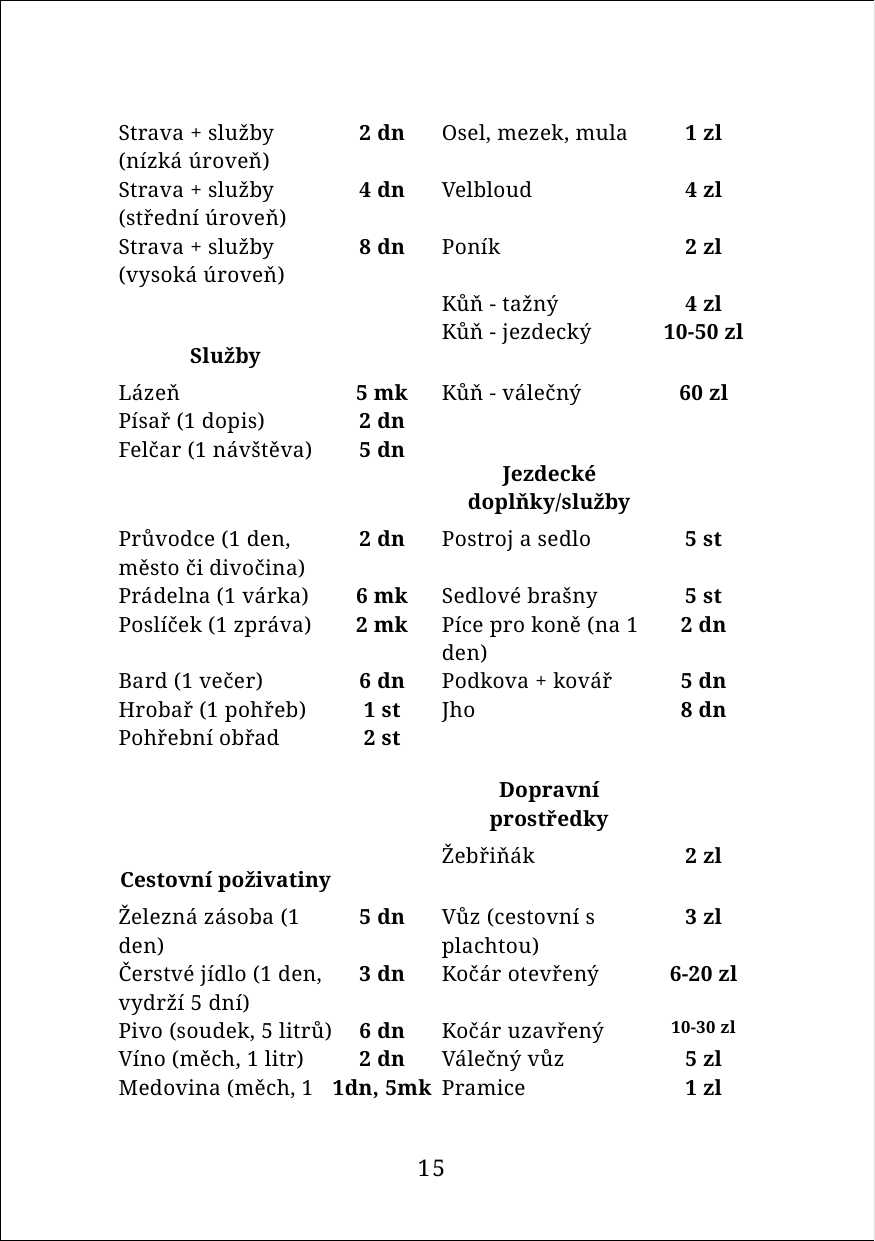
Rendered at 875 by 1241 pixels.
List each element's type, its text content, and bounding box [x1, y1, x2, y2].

table_cell [750, 1073, 756, 1101]
table_cell [431, 175, 437, 232]
table_cell [437, 378, 442, 407]
table_cell Cestovní poživatiny [118, 841, 332, 902]
table_cell 2 zl [656, 841, 750, 902]
table_cell [750, 175, 756, 232]
table_cell [431, 407, 437, 435]
table_cell 5 zl [656, 1045, 750, 1073]
table_cell 5 dn [656, 667, 750, 695]
table_cell [656, 435, 750, 524]
table_cell [437, 232, 442, 289]
table_cell [333, 752, 431, 841]
table_cell [437, 435, 442, 524]
table_cell [437, 724, 442, 752]
table_cell [750, 667, 756, 695]
table_cell [750, 959, 756, 1016]
table_cell Železná zásoba (1 den) [118, 902, 332, 959]
table_cell [656, 407, 750, 435]
table_cell 10-50 zl [656, 317, 750, 378]
table_cell [431, 695, 437, 723]
table_cell Hrobař (1 pohřeb) [118, 695, 332, 723]
table_cell [750, 118, 756, 175]
table_cell 4 dn [333, 175, 431, 232]
table_cell Sedlové brašny [442, 581, 656, 610]
table_cell [750, 581, 756, 610]
table_cell [437, 289, 442, 317]
table_cell [431, 1045, 437, 1073]
table_cell 8 dn [656, 695, 750, 723]
table_cell 5 st [656, 525, 750, 581]
table_cell 2 dn [333, 407, 431, 435]
table_cell [437, 695, 442, 723]
table_cell Kočár uzavřený [442, 1016, 656, 1044]
table_cell Postroj a sedlo [442, 525, 656, 581]
table_cell 2 dn [333, 118, 431, 175]
table_cell [431, 378, 437, 407]
table_cell 1dn, 5mk [333, 1073, 431, 1101]
table_cell [431, 667, 437, 695]
table_cell Strava + služby (střední úroveň) [118, 175, 332, 232]
table_cell Bard (1 večer) [118, 667, 332, 695]
table_cell [750, 289, 756, 317]
table_cell 6 dn [333, 667, 431, 695]
table_cell 2 dn [333, 1045, 431, 1073]
table_cell [750, 435, 756, 524]
table_cell [431, 1073, 437, 1101]
table_cell [437, 610, 442, 667]
table_cell [431, 118, 437, 175]
table_cell [750, 841, 756, 902]
table_cell [431, 752, 437, 841]
table_cell 3 dn [333, 959, 431, 1016]
table_cell Čerstvé jídlo (1 den, vydrží 5 dní) [118, 959, 332, 1016]
table_cell [750, 1016, 756, 1044]
table_cell [437, 752, 442, 841]
table_cell [431, 525, 437, 581]
table_cell 2 st [333, 724, 431, 752]
table_cell Žebřiňák [442, 841, 656, 902]
table_cell [437, 317, 442, 378]
table_cell [442, 407, 656, 435]
table_cell 1 st [333, 695, 431, 723]
table_cell [431, 1016, 437, 1044]
table_cell Průvodce (1 den, město či divočina) [118, 525, 332, 581]
table_cell 2 mk [333, 610, 431, 667]
table_cell Kůň - jezdecký [442, 317, 656, 378]
table_cell [333, 317, 431, 378]
table_cell 4 zl [656, 289, 750, 317]
table_cell [118, 289, 332, 317]
table_cell 2 zl [656, 232, 750, 289]
table_cell Písař (1 dopis) [118, 407, 332, 435]
table_cell Poslíček (1 zpráva) [118, 610, 332, 667]
table_cell [750, 317, 756, 378]
table_cell 1 zl [656, 118, 750, 175]
table_cell [437, 959, 442, 1016]
table_cell 2 dn [656, 610, 750, 667]
table_cell Poník [442, 232, 656, 289]
table_cell [431, 841, 437, 902]
table_cell Podkova + kovář [442, 667, 656, 695]
table_cell [437, 118, 442, 175]
table_cell [750, 724, 756, 752]
table_cell [437, 581, 442, 610]
table_cell Víno (měch, 1 litr) [118, 1045, 332, 1073]
table_cell Medovina (měch, 1 [118, 1073, 332, 1101]
table_cell [656, 752, 750, 841]
table_cell [333, 289, 431, 317]
table_cell [750, 610, 756, 667]
table_cell 6 dn [333, 1016, 431, 1044]
table_cell [656, 724, 750, 752]
table_cell [437, 407, 442, 435]
table_cell [750, 378, 756, 407]
table_cell Velbloud [442, 175, 656, 232]
table_cell Dopravní prostředky [442, 752, 656, 841]
table_cell [437, 1016, 442, 1044]
table_cell [437, 841, 442, 902]
table_cell Kočár otevřený [442, 959, 656, 1016]
table_cell Vůz (cestovní s plachtou) [442, 902, 656, 959]
table_cell [750, 407, 756, 435]
table_cell [431, 902, 437, 959]
table_cell 6 mk [333, 581, 431, 610]
table_cell 8 dn [333, 232, 431, 289]
table_cell [431, 289, 437, 317]
table_cell Pramice [442, 1073, 656, 1101]
table_cell [437, 1045, 442, 1073]
table_cell [437, 902, 442, 959]
table_cell Lázeň [118, 378, 332, 407]
table_cell 1 zl [656, 1073, 750, 1101]
table_cell Strava + služby (vysoká úroveň) [118, 232, 332, 289]
table_cell Strava + služby (nízká úroveň) [118, 118, 332, 175]
table_cell Kůň - tažný [442, 289, 656, 317]
table_cell 2 dn [333, 525, 431, 581]
table_cell 10-30 zl [656, 1016, 750, 1044]
table_cell [431, 610, 437, 667]
table_cell Píce pro koně (na 1 den) [442, 610, 656, 667]
table_cell [431, 317, 437, 378]
table_cell 60 zl [656, 378, 750, 407]
table_cell [431, 959, 437, 1016]
table_cell [333, 841, 431, 902]
table_cell [750, 232, 756, 289]
table_cell [442, 724, 656, 752]
table_cell [437, 667, 442, 695]
table_cell [431, 581, 437, 610]
table_cell [750, 902, 756, 959]
table_cell [431, 232, 437, 289]
table_cell Felčar (1 návštěva) [118, 435, 332, 524]
table_cell Jho [442, 695, 656, 723]
table_cell Kůň - válečný [442, 378, 656, 407]
table_cell [118, 752, 332, 841]
table_cell [750, 525, 756, 581]
table_cell 3 zl [656, 902, 750, 959]
table_cell 5 mk [333, 378, 431, 407]
table_cell Jezdecké doplňky/služby [442, 435, 656, 524]
table_cell 4 zl [656, 175, 750, 232]
table_cell Válečný vůz [442, 1045, 656, 1073]
table_cell [750, 1045, 756, 1073]
table_cell Pohřební obřad [118, 724, 332, 752]
table_cell Pivo (soudek, 5 litrů) [118, 1016, 332, 1044]
table_cell [750, 752, 756, 841]
table_cell 5 st [656, 581, 750, 610]
table_cell [750, 695, 756, 723]
table_cell [437, 175, 442, 232]
table_cell [437, 1073, 442, 1101]
table_cell 5 dn [333, 435, 431, 524]
table_cell Osel, mezek, mula [442, 118, 656, 175]
table_cell Služby [118, 317, 332, 378]
table_cell 5 dn [333, 902, 431, 959]
table_cell [431, 435, 437, 524]
table_cell Prádelna (1 várka) [118, 581, 332, 610]
table_cell [437, 525, 442, 581]
table_cell 6-20 zl [656, 959, 750, 1016]
table_cell [431, 724, 437, 752]
